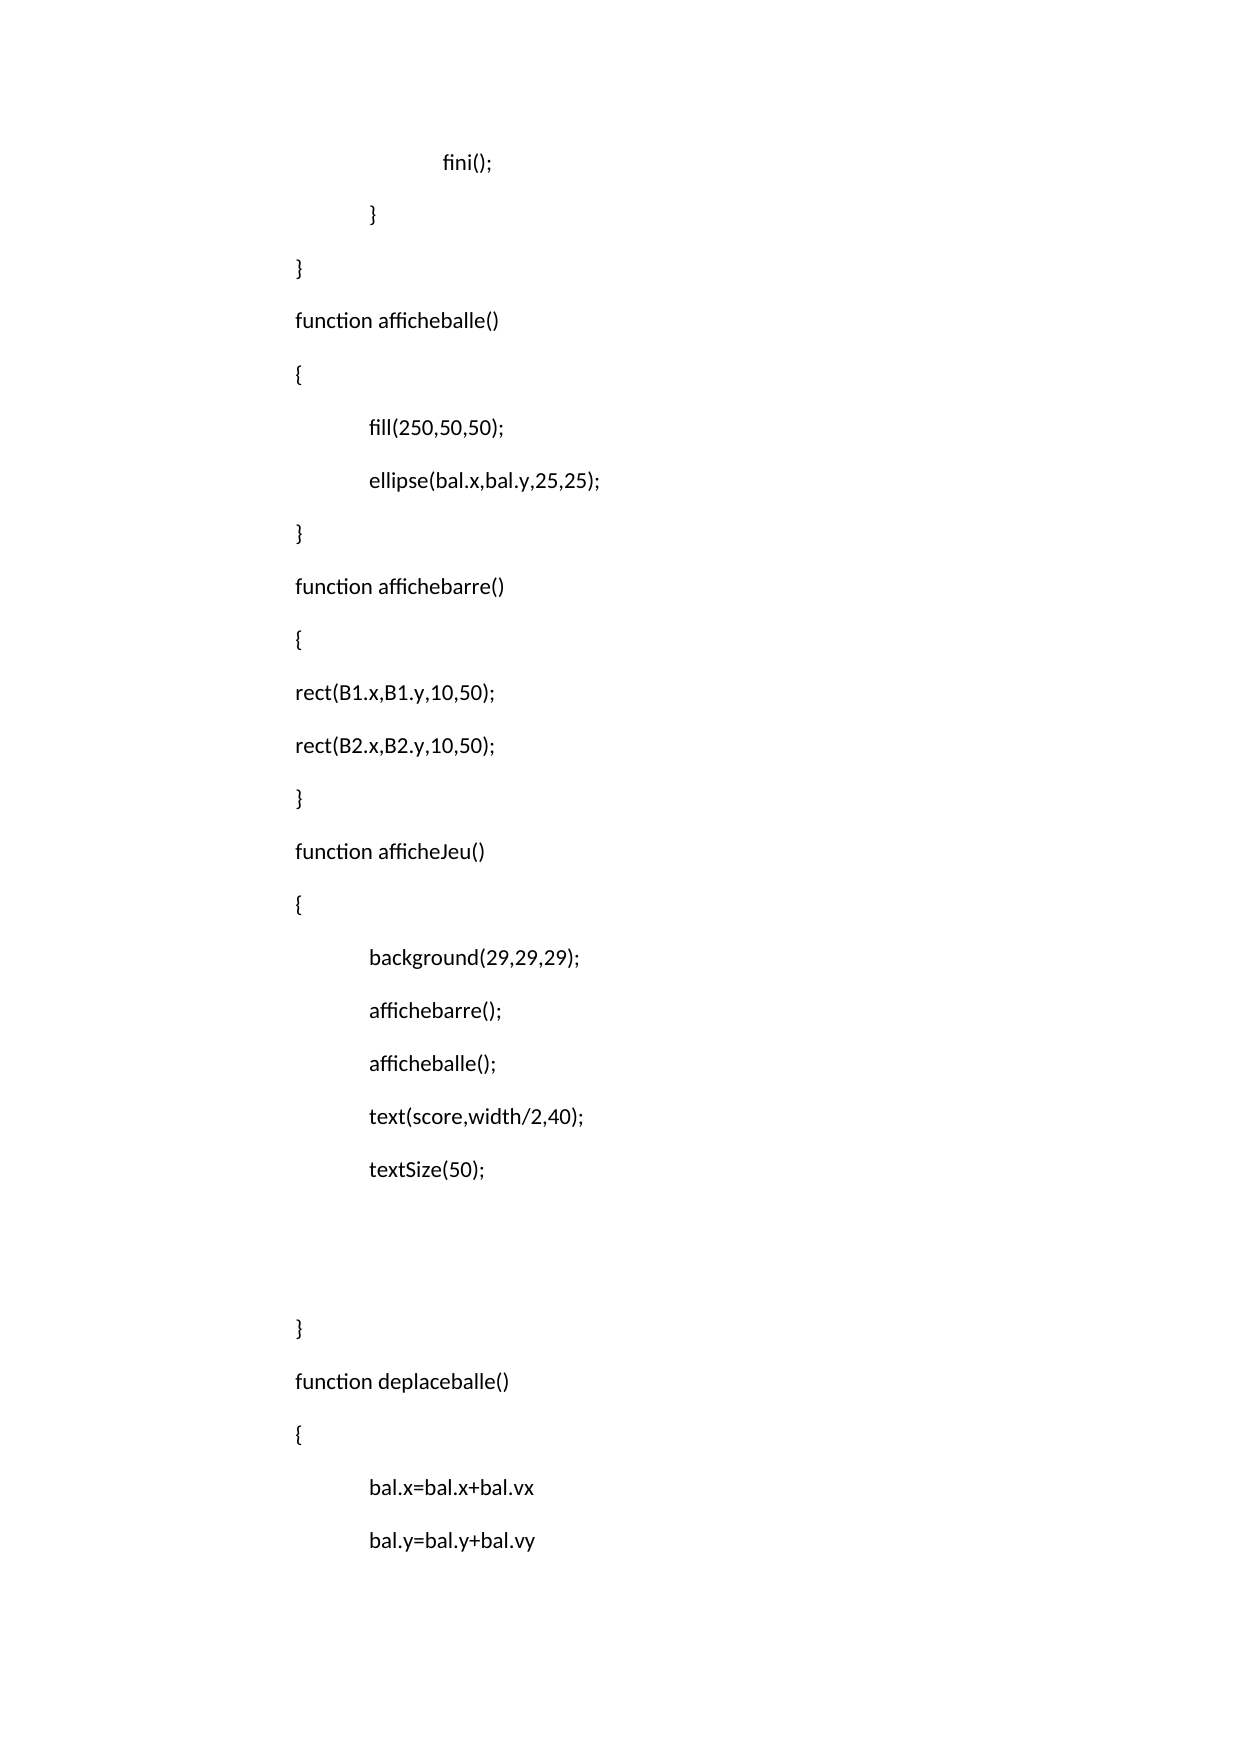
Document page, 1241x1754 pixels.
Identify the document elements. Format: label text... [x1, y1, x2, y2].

text } [148, 1314, 1093, 1342]
text background(29,29,29); [148, 943, 1093, 971]
text rect(B2.x,B2.y,10,50); [148, 731, 1093, 759]
text text(score,width/2,40); [148, 1102, 1093, 1130]
text afficheballe(); [148, 1049, 1093, 1077]
text bal.x=bal.x+bal.vx [148, 1473, 1093, 1501]
text } [148, 254, 1093, 282]
text function afficheJeu() [148, 837, 1093, 865]
text { [148, 625, 1093, 653]
text function afficheballe() [148, 307, 1093, 335]
text } [148, 784, 1093, 812]
text { [148, 360, 1093, 388]
text function affichebarre() [148, 572, 1093, 600]
text } [148, 201, 1093, 229]
text { [148, 1420, 1093, 1448]
text { [148, 890, 1093, 918]
text bal.y=bal.y+bal.vy [148, 1526, 1093, 1554]
text affichebarre(); [148, 996, 1093, 1024]
text textSize(50); [148, 1155, 1093, 1183]
text } [148, 519, 1093, 547]
text ellipse(bal.x,bal.y,25,25); [148, 466, 1093, 494]
text fill(250,50,50); [148, 413, 1093, 441]
text fini(); [148, 148, 1093, 176]
text function deplaceballe() [148, 1367, 1093, 1395]
text rect(B1.x,B1.y,10,50); [148, 678, 1093, 706]
